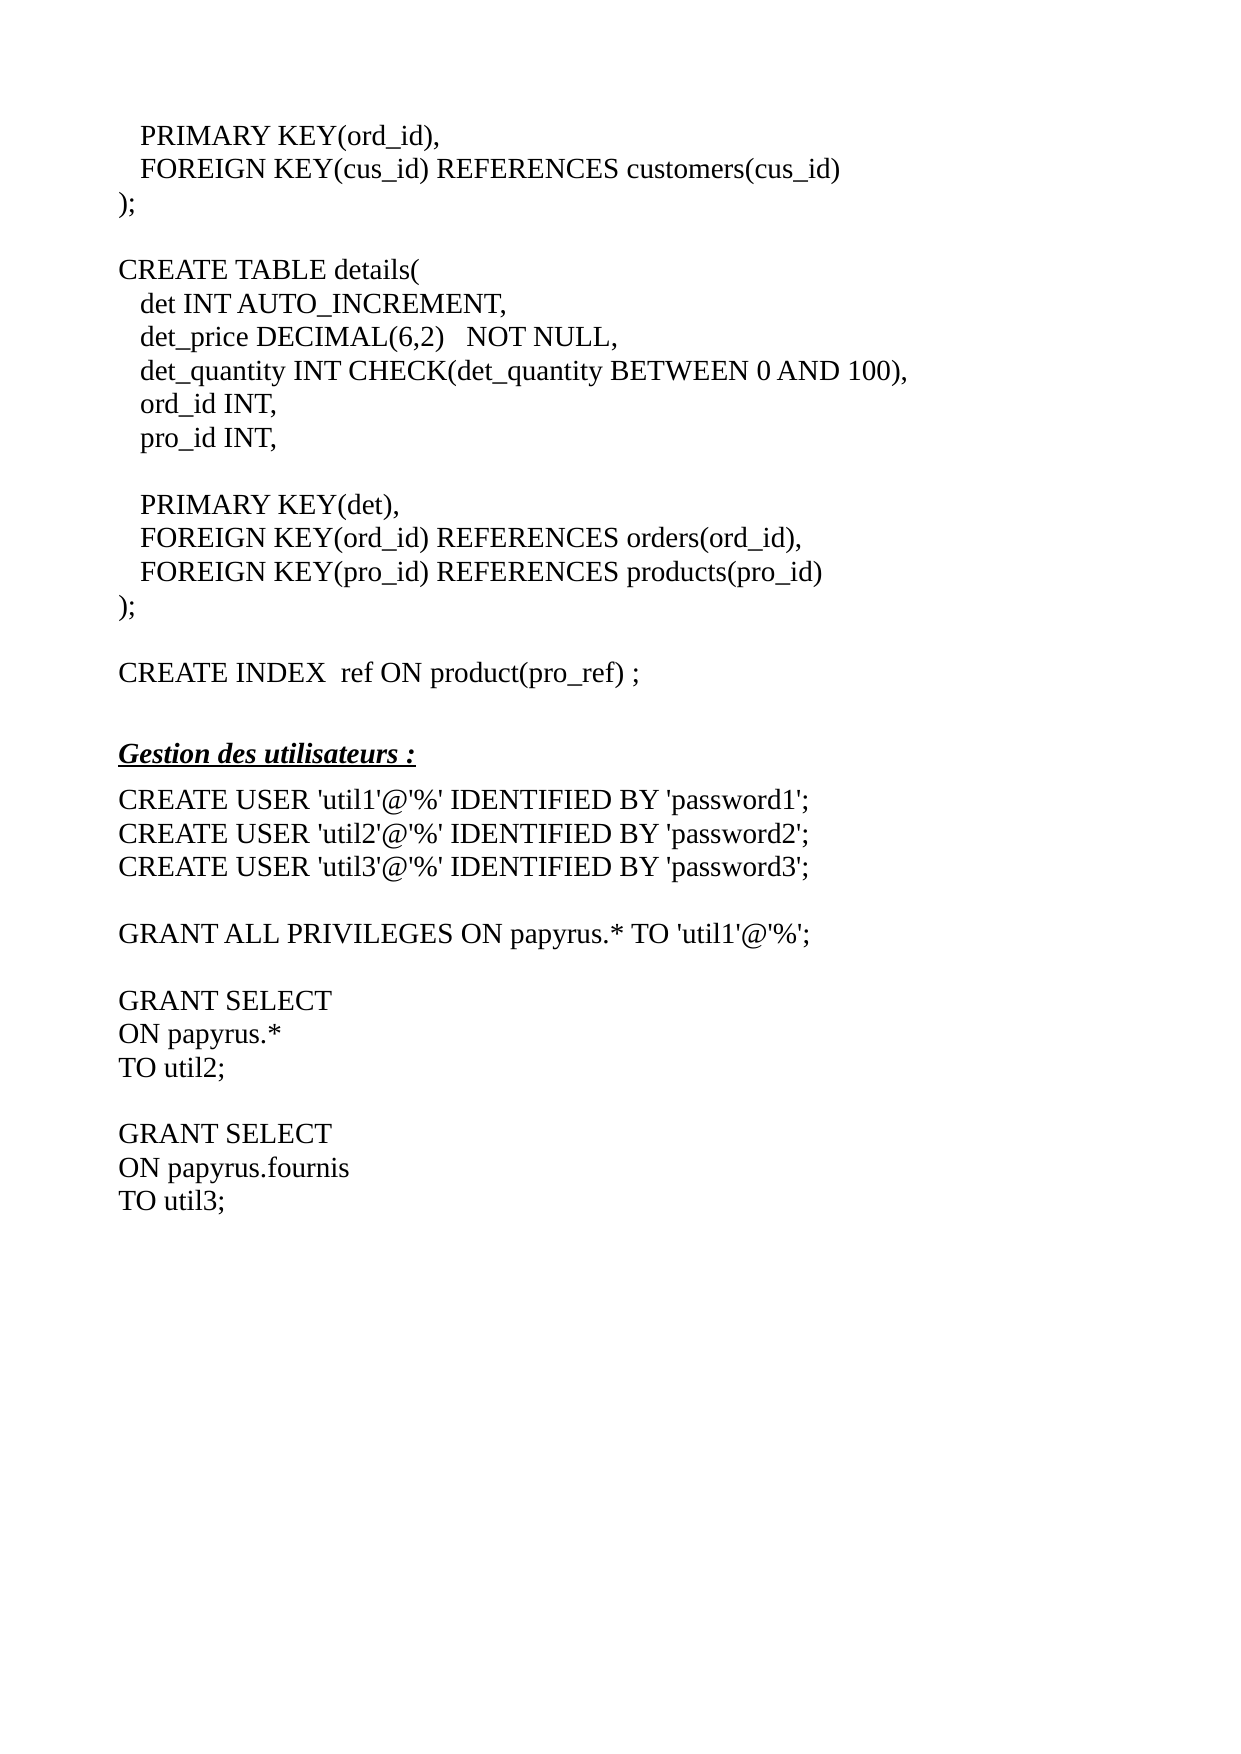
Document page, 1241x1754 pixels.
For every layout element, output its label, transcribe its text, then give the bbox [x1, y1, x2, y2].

text ); [118, 588, 1122, 621]
text FOREIGN KEY(cus_id) REFERENCES customers(cus_id) [118, 152, 1122, 185]
text PRIMARY KEY(ord_id), [118, 118, 1122, 152]
text ON papyrus.* [118, 1016, 1122, 1050]
text GRANT SELECT [118, 1116, 1122, 1150]
text PRIMARY KEY(det), [118, 487, 1122, 521]
text CREATE USER 'util1'@'%' IDENTIFIED BY 'password1'; [118, 782, 1122, 816]
text FOREIGN KEY(ord_id) REFERENCES orders(ord_id), [118, 521, 1122, 554]
subtitle Gestion des utilisateurs : [118, 736, 1122, 770]
text TO util3; [118, 1183, 1122, 1217]
text det INT AUTO_INCREMENT, [118, 286, 1122, 319]
text CREATE USER 'util2'@'%' IDENTIFIED BY 'password2'; [118, 816, 1122, 849]
text GRANT SELECT [118, 983, 1122, 1016]
text det_price DECIMAL(6,2) NOT NULL, [118, 319, 1122, 353]
text CREATE TABLE details( [118, 252, 1122, 286]
text ON papyrus.fournis [118, 1150, 1122, 1183]
text TO util2; [118, 1050, 1122, 1083]
text CREATE INDEX ref ON product(pro_ref) ; [118, 655, 1122, 688]
text ); [118, 185, 1122, 219]
text ord_id INT, [118, 386, 1122, 420]
text pro_id INT, [118, 420, 1122, 453]
text det_quantity INT CHECK(det_quantity BETWEEN 0 AND 100), [118, 353, 1122, 386]
text CREATE USER 'util3'@'%' IDENTIFIED BY 'password3'; [118, 849, 1122, 883]
text GRANT ALL PRIVILEGES ON papyrus.* TO 'util1'@'%'; [118, 916, 1122, 950]
text FOREIGN KEY(pro_id) REFERENCES products(pro_id) [118, 554, 1122, 588]
